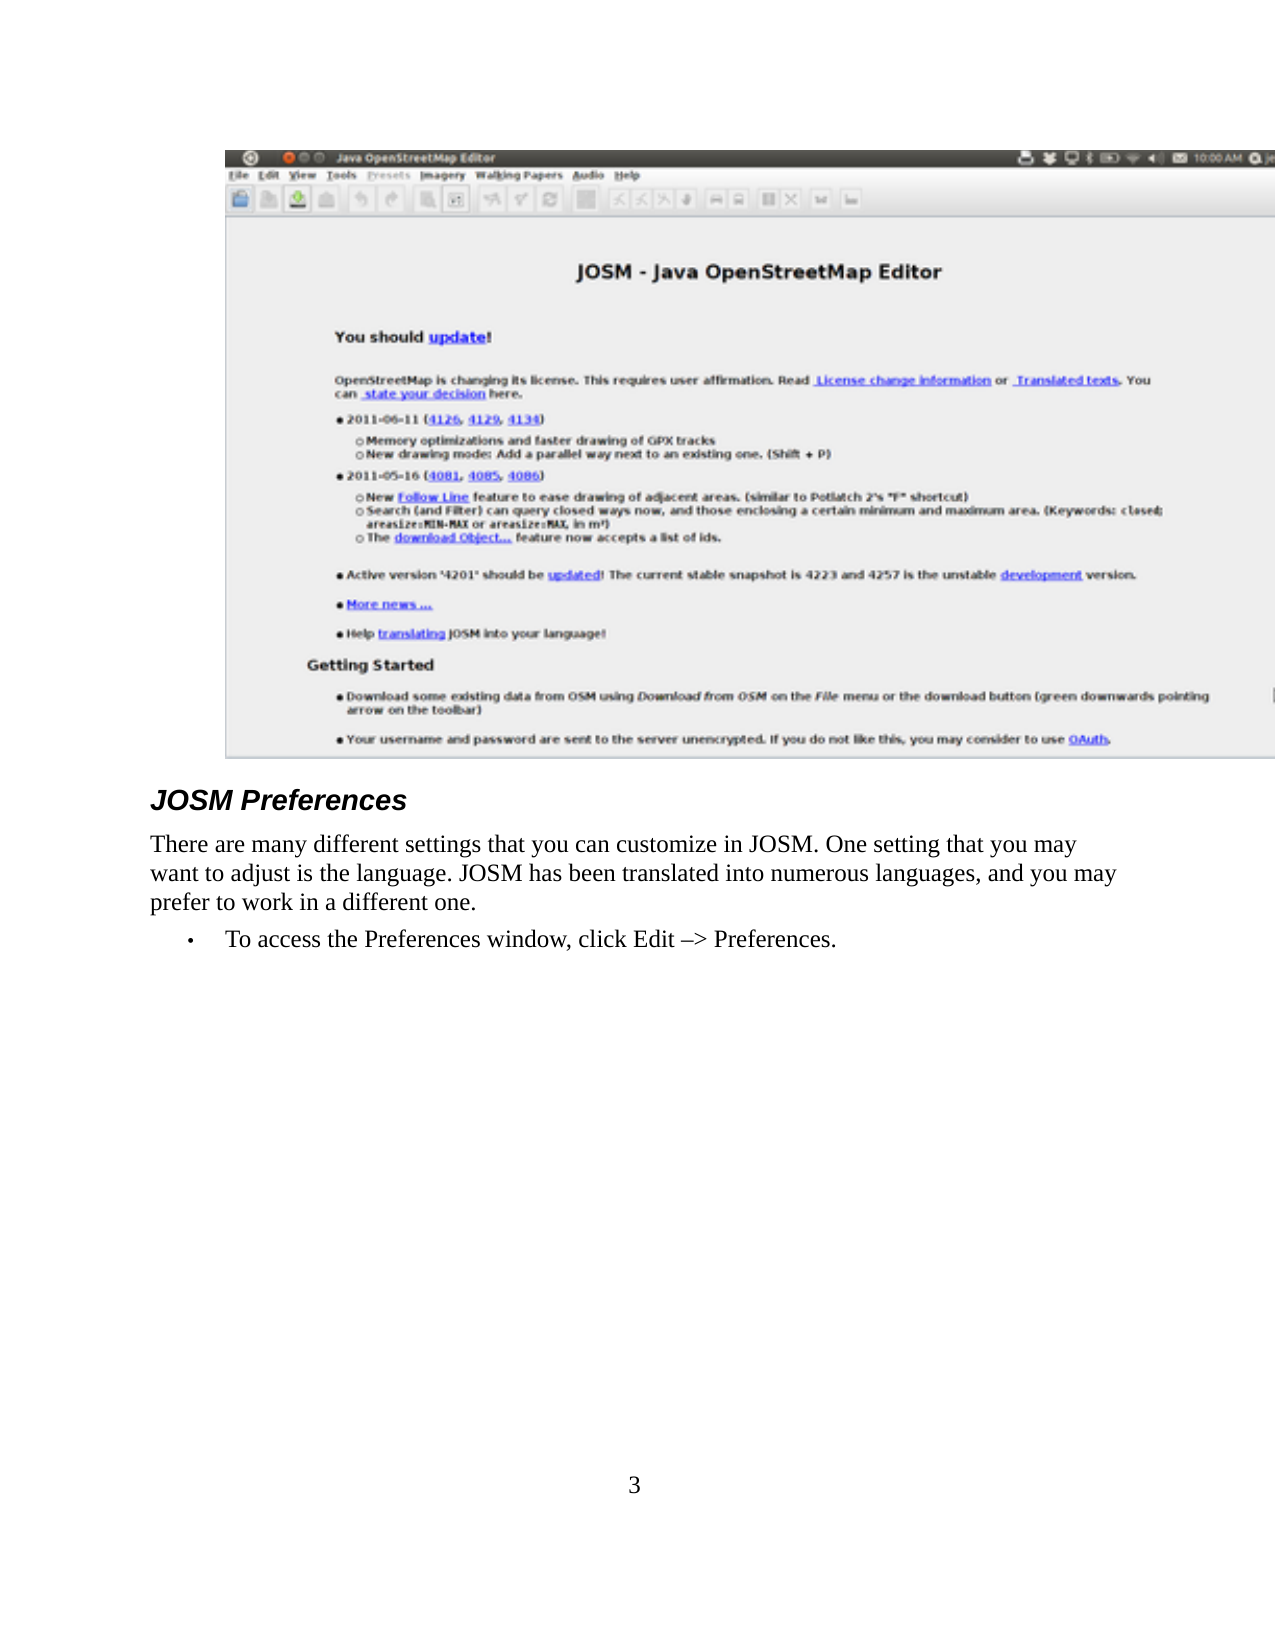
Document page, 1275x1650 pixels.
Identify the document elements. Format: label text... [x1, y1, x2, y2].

list To access the Preferences window, click Edit –> Preferences. [187, 924, 1125, 953]
picture [225, 150, 1275, 759]
text There are many different settings that you can customize in JOSM. One setting that you may want to adjust is the language. JOSM has been translated into numerous languages, and you may prefer to work in a different one. [150, 829, 1125, 916]
subtitle JOSM Preferences [150, 783, 1125, 817]
